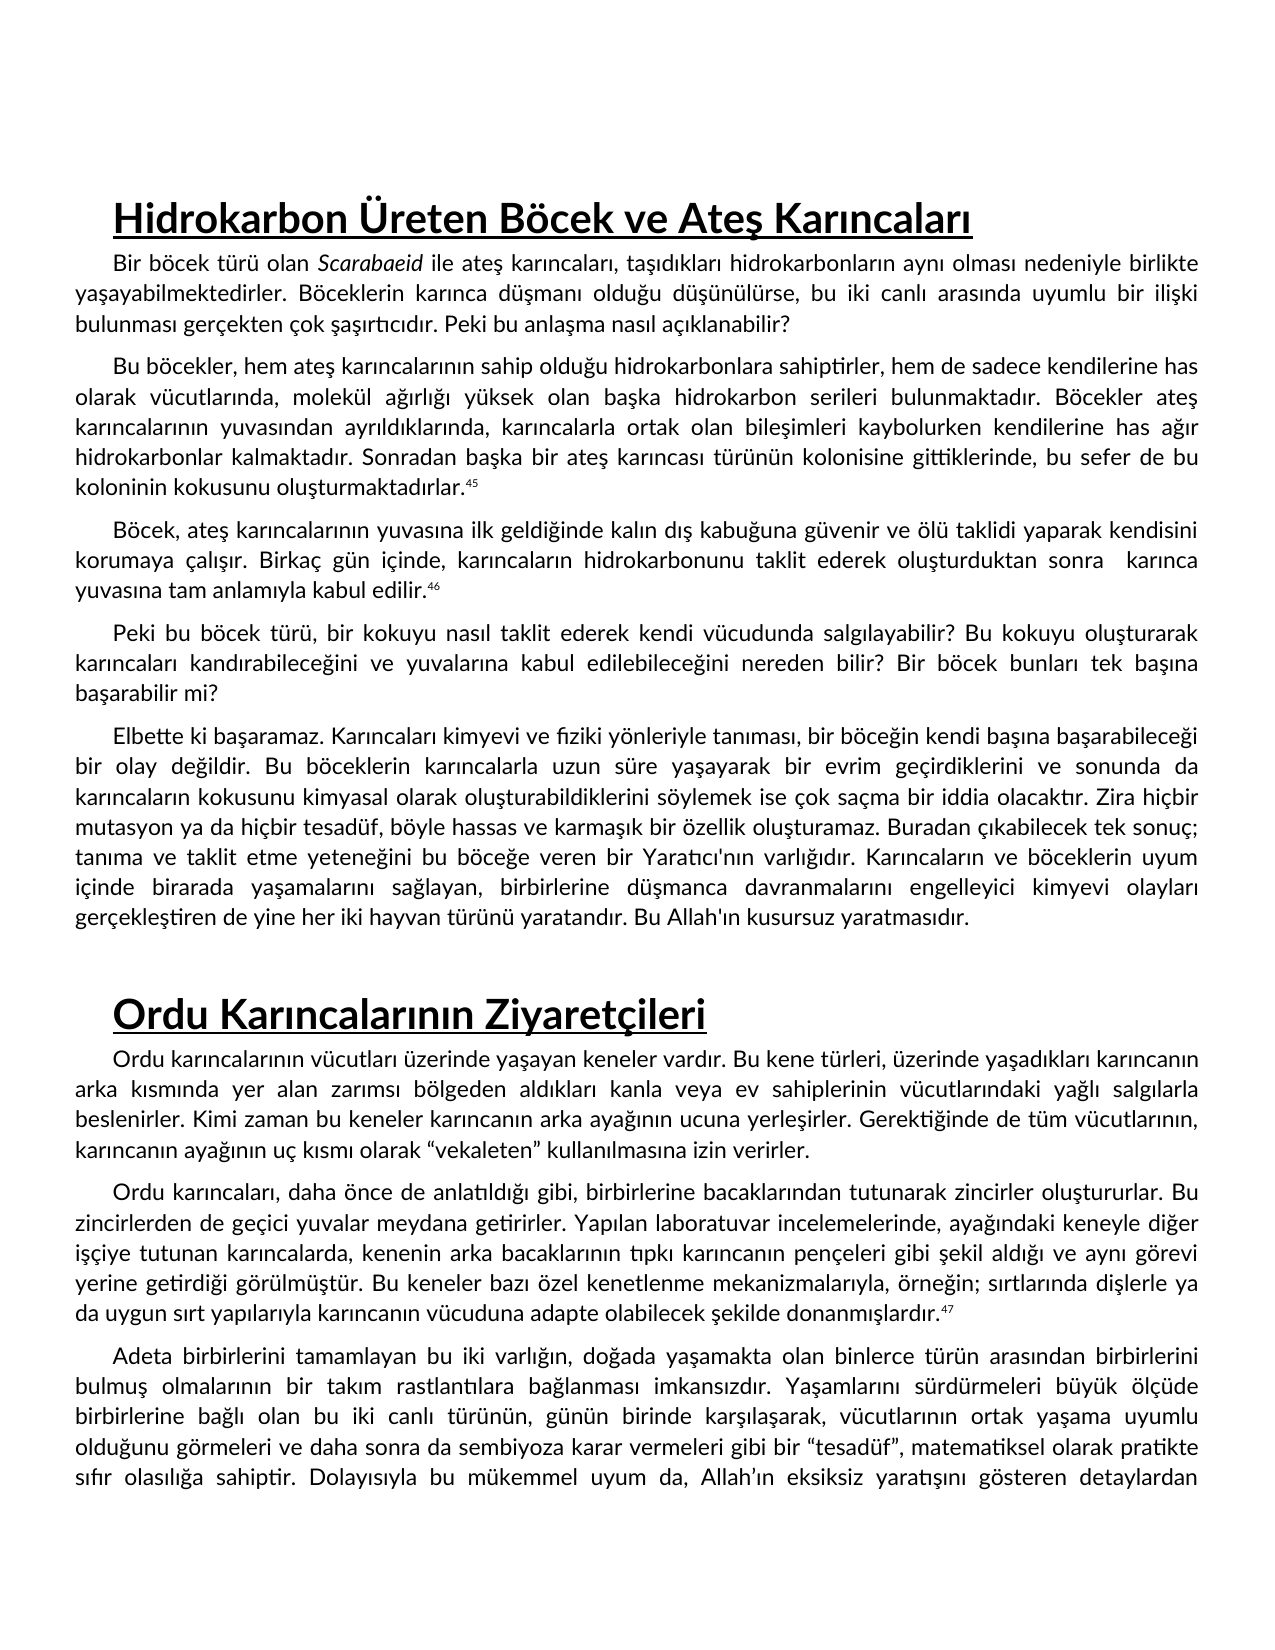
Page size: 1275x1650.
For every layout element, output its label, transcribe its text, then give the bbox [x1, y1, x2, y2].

text Adeta birbirlerini tamamlayan bu iki varlığın, doğada yaşamakta olan binlerce türün arasından birbirlerini bulmuş olmalarının bir takım rastlantılara bağlanması imkansızdır. Yaşamlarını sürdürmeleri büyük ölçüde birbirlerine bağlı olan bu iki canlı türünün, günün birinde karşılaşarak, vücutlarının ortak yaşama uyumlu olduğunu görmeleri ve daha sonra da sembiyoza karar vermeleri gibi bir “tesadüf”, matematiksel olarak pratikte sıfır olasılığa sahiptir. Dolayısıyla bu mükemmel uyum da, Allah’ın eksiksiz yaratışını gösteren detaylardan [75, 1342, 1200, 1490]
text Bir böcek türü olan Scarabaeid ile ateş karıncaları, taşıdıkları hidrokarbonların aynı olması nedeniyle birlikte yaşayabilmektedirler. Böceklerin karınca düşmanı olduğu düşünülürse, bu iki canlı arasında uyumlu bir ilişki bulunması gerçekten çok şaşırtıcıdır. Peki bu anlaşma nasıl açıklanabilir? [75, 249, 1200, 337]
text Ordu karıncaları, daha önce de anlatıldığı gibi, birbirlerine bacaklarından tutunarak zincirler oluştururlar. Bu zincirlerden de geçici yuvalar meydana getirirler. Yapılan laboratuvar incelemelerinde, ayağındaki keneyle diğer işçiye tutunan karıncalarda, kenenin arka bacaklarının tıpkı karıncanın pençeleri gibi şekil aldığı ve aynı görevi yerine getirdiği görülmüştür. Bu keneler bazı özel kenetlenme mekanizmalarıyla, örneğin; sırtlarında dişlerle ya da uygun sırt yapılarıyla karıncanın vücuduna adapte olabilecek şekilde donanmışlardır.47 [75, 1178, 1200, 1326]
text Bu böcekler, hem ateş karıncalarının sahip olduğu hidrokarbonlara sahiptirler, hem de sadece kendilerine has olarak vücutlarında, molekül ağırlığı yüksek olan başka hidrokarbon serileri bulunmaktadır. Böcekler ateş karıncalarının yuvasından ayrıldıklarında, karıncalarla ortak olan bileşimleri kaybolurken kendilerine has ağır hidrokarbonlar kalmaktadır. Sonradan başka bir ateş karıncası türünün kolonisine gittiklerinde, bu sefer de bu koloninin kokusunu oluşturmaktadırlar.45 [75, 352, 1200, 500]
subtitle Ordu Karıncalarının Ziyaretçileri [112, 988, 1200, 1038]
text Peki bu böcek türü, bir kokuyu nasıl taklit ederek kendi vücudunda salgılayabilir? Bu kokuyu oluşturarak karıncaları kandırabileceğini ve yuvalarına kabul edilebileceğini nereden bilir? Bir böcek bunları tek başına başarabilir mi? [75, 619, 1200, 707]
text Ordu karıncalarının vücutları üzerinde yaşayan keneler vardır. Bu kene türleri, üzerinde yaşadıkları karıncanın arka kısmında yer alan zarımsı bölgeden aldıkları kanla veya ev sahiplerinin vücutlarındaki yağlı salgılarla beslenirler. Kimi zaman bu keneler karıncanın arka ayağının ucuna yerleşirler. Gerektiğinde de tüm vücutlarının, karıncanın ayağının uç kısmı olarak “vekaleten” kullanılmasına izin verirler. [75, 1045, 1200, 1163]
text Böcek, ateş karıncalarının yuvasına ilk geldiğinde kalın dış kabuğuna güvenir ve ölü taklidi yaparak kendisini korumaya çalışır. Birkaç gün içinde, karıncaların hidrokarbonunu taklit ederek oluşturduktan sonra karınca yuvasına tam anlamıyla kabul edilir.46 [75, 516, 1200, 603]
subtitle Hidrokarbon Üreten Böcek ve Ateş Karıncaları [112, 193, 1200, 243]
text Elbette ki başaramaz. Karıncaları kimyevi ve fiziki yönleriyle tanıması, bir böceğin kendi başına başarabileceği bir olay değildir. Bu böceklerin karıncalarla uzun süre yaşayarak bir evrim geçirdiklerini ve sonunda da karıncaların kokusunu kimyasal olarak oluşturabildiklerini söylemek ise çok saçma bir iddia olacaktır. Zira hiçbir mutasyon ya da hiçbir tesadüf, böyle hassas ve karmaşık bir özellik oluşturamaz. Buradan çıkabilecek tek sonuç; tanıma ve taklit etme yeteneğini bu böceğe veren bir Yaratıcı'nın varlığıdır. Karıncaların ve böceklerin uyum içinde birarada yaşamalarını sağlayan, birbirlerine düşmanca davranmalarını engelleyici kimyevi olayları gerçekleştiren de yine her iki hayvan türünü yaratandır. Bu Allah'ın kusursuz yaratmasıdır. [75, 722, 1200, 931]
